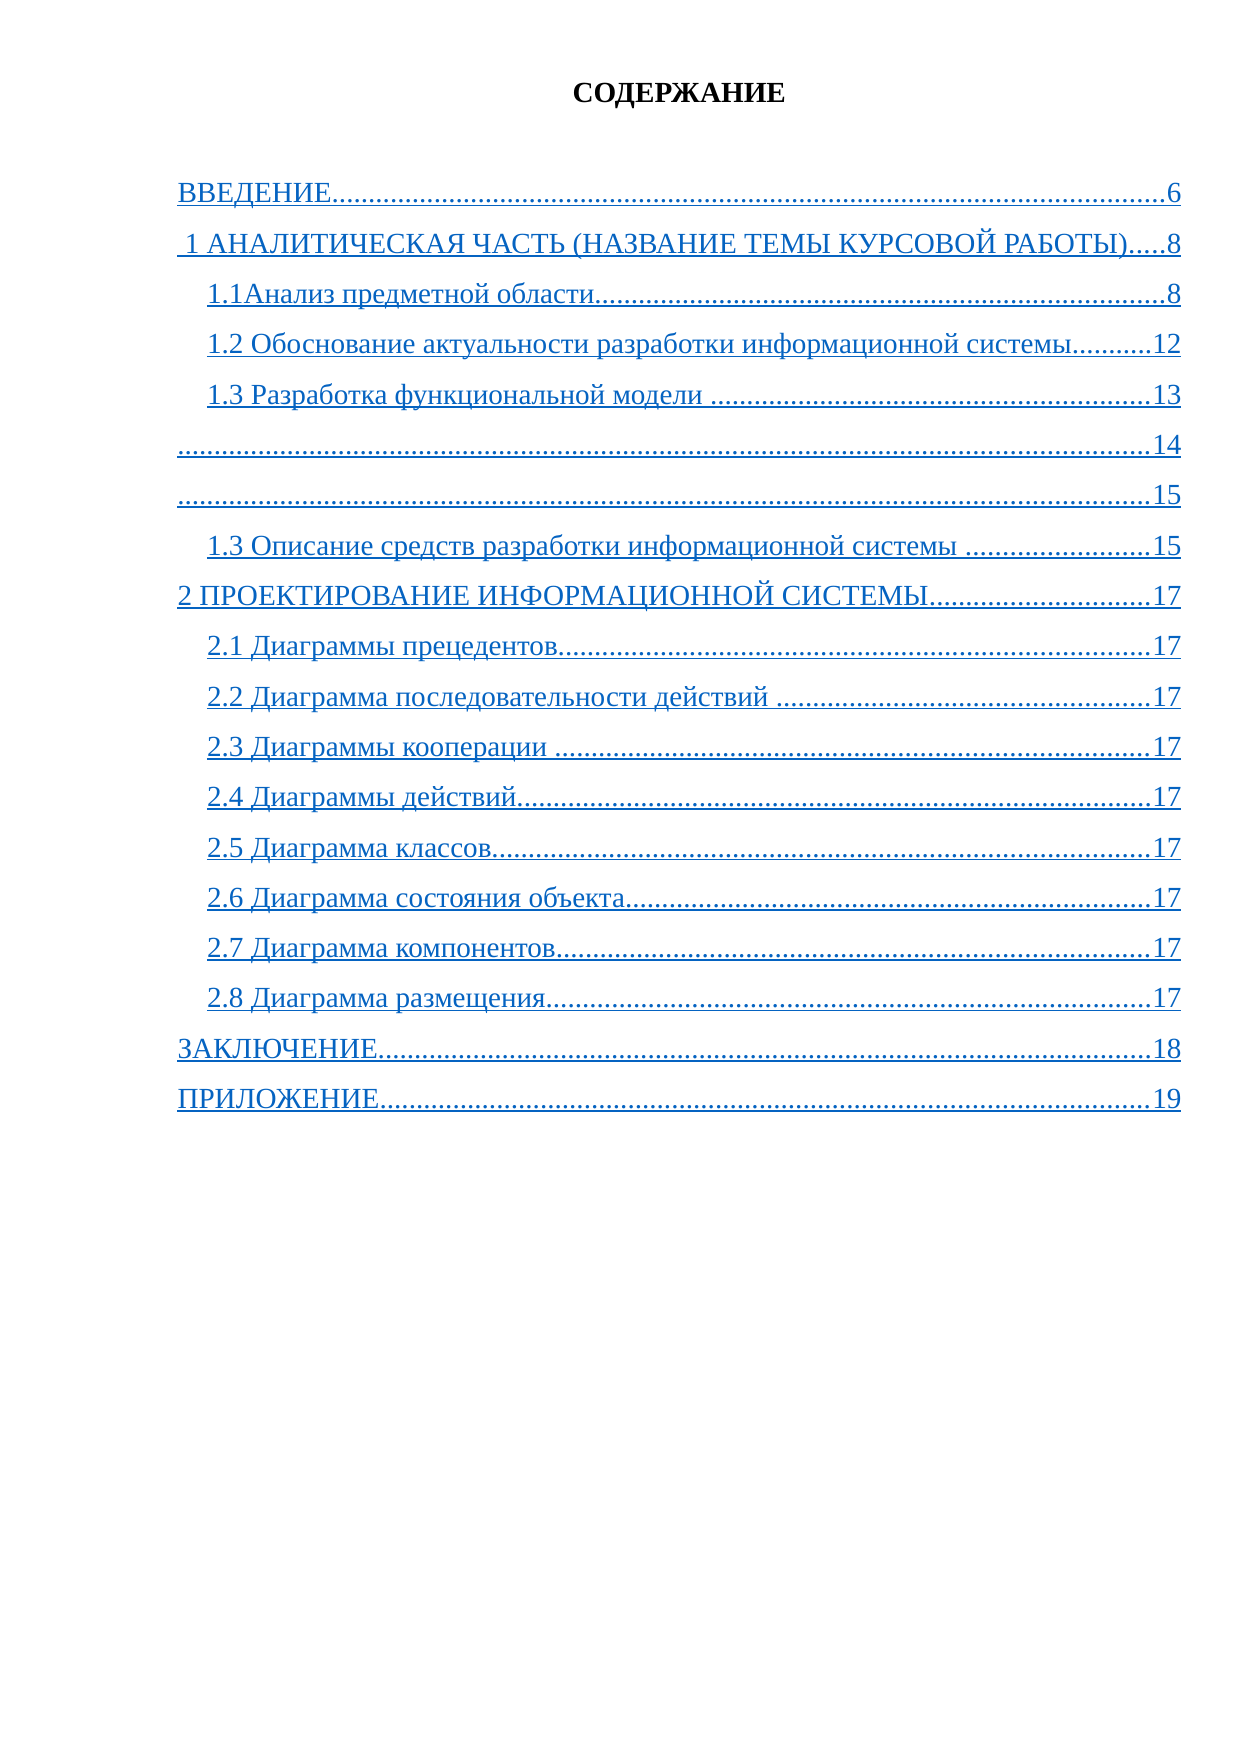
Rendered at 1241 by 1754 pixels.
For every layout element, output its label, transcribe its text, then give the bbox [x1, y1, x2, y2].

text СОДЕРЖАНИЕ [177, 75, 1181, 108]
text 2.4 Диаграммы действий 17 [207, 779, 1181, 808]
text 2.5 Диаграмма классов 17 [207, 830, 1181, 859]
text 14 [177, 427, 1181, 456]
text ПРИЛОЖЕНИЕ 19 [177, 1081, 1181, 1110]
text 2.6 Диаграмма состояния объекта 17 [207, 880, 1181, 909]
text ВВЕДЕНИЕ 6 [177, 176, 1181, 205]
text 2.1 Диаграммы прецедентов 17 [207, 628, 1181, 658]
text 2.8 Диаграмма размещения 17 [207, 981, 1181, 1010]
text 2.2 Диаграмма последовательности действий 17 [207, 679, 1181, 708]
text 2 ПРОЕКТИРОВАНИЕ ИНФОРМАЦИОННОЙ СИСТЕМЫ 17 [177, 578, 1181, 607]
text 2.7 Диаграмма компонентов 17 [207, 930, 1181, 959]
text ЗАКЛЮЧЕНИЕ 18 [177, 1031, 1181, 1060]
text 1 АНАЛИТИЧЕСКАЯ ЧАСТЬ (НАЗВАНИЕ ТЕМЫ КУРСОВОЙ РАБОТЫ) 8 [177, 226, 1181, 255]
text 2.3 Диаграммы кооперации 17 [207, 729, 1181, 758]
text 1.3 Разработка функциональной модели 13 [207, 377, 1181, 406]
text 1.3 Описание средств разработки информационной системы 15 [207, 528, 1181, 557]
text 1.1Анализ предметной области 8 [207, 276, 1181, 305]
text 1.2 Обоснование актуальности разработки информационной системы 12 [207, 327, 1181, 356]
text 15 [177, 477, 1181, 506]
